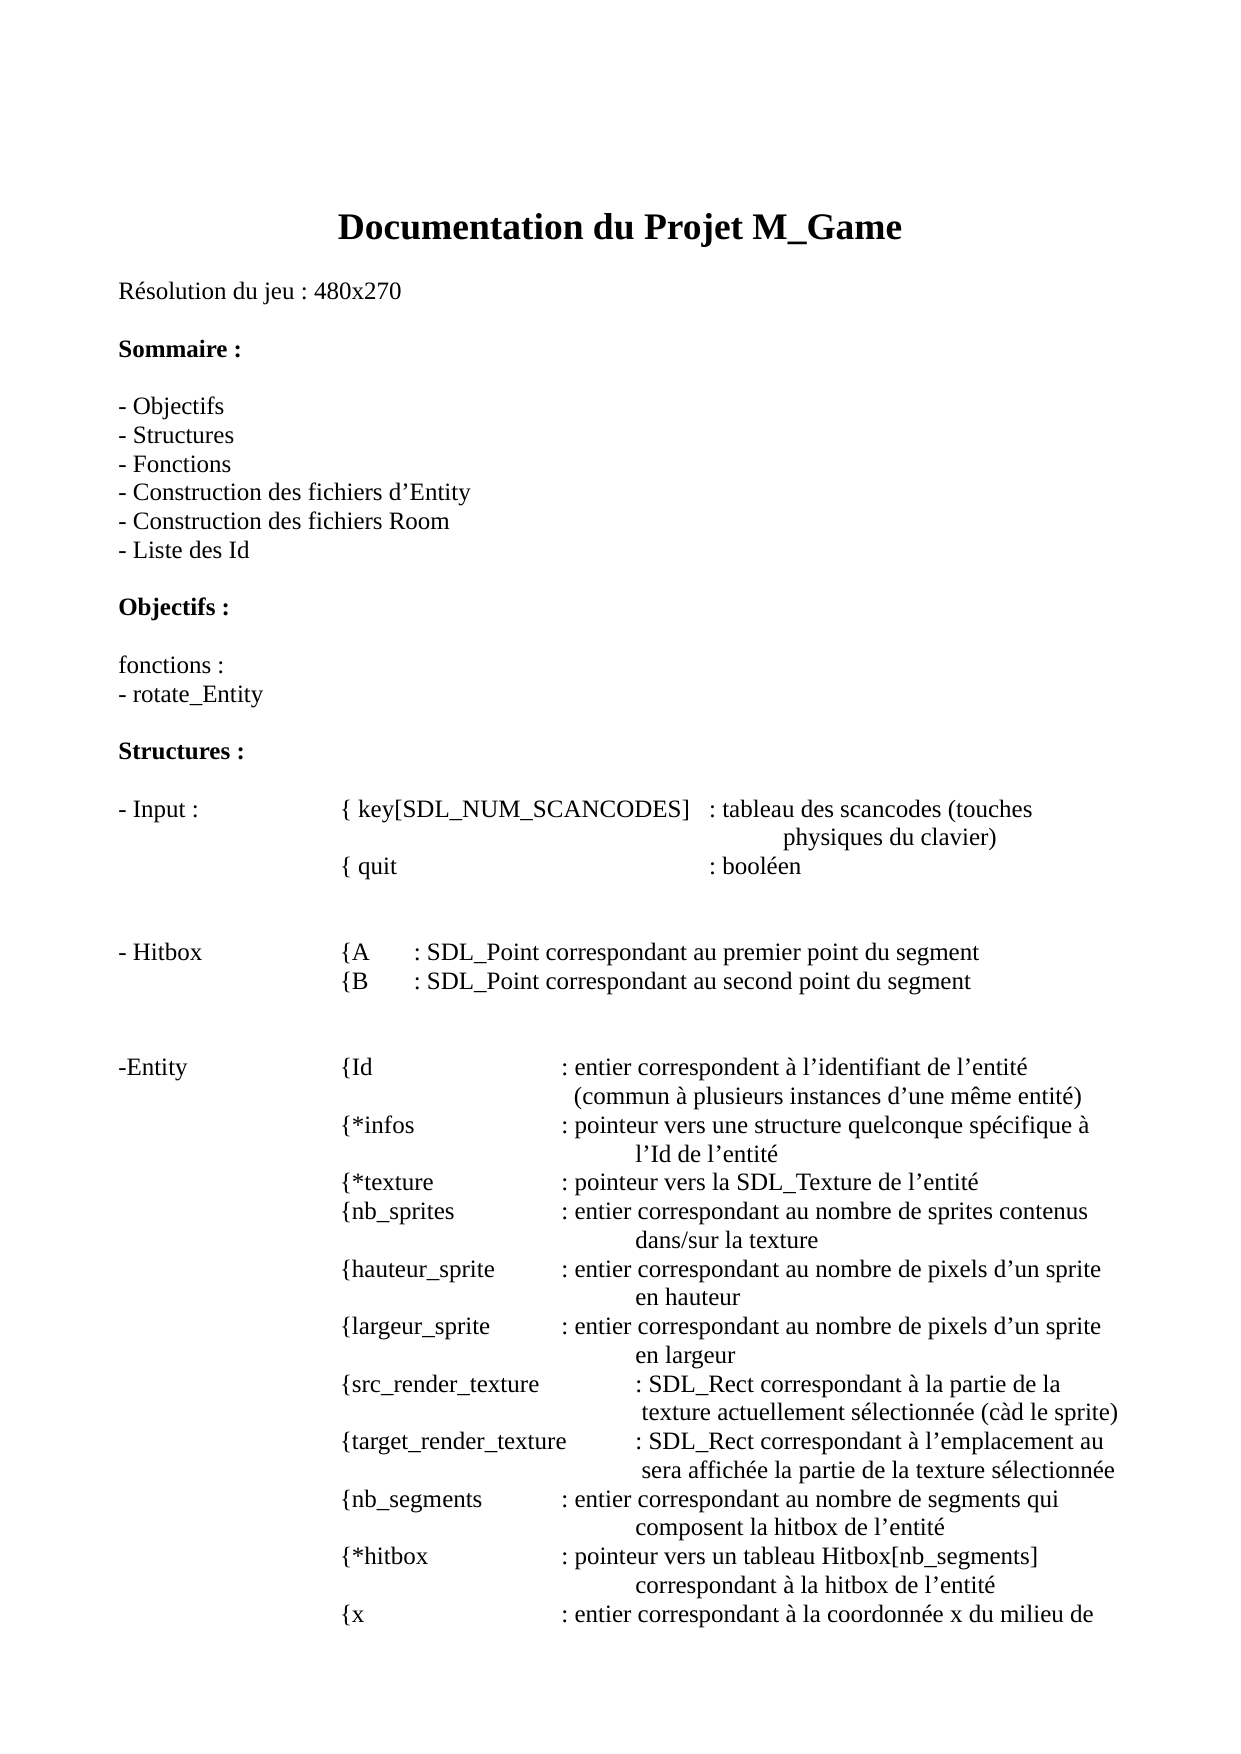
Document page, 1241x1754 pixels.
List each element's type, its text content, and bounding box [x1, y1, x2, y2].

text - Input : { key[SDL_NUM_SCANCODES] : tableau des scancodes (touches physiques du clavier) [118, 794, 1122, 851]
text {src_render_texture : SDL_Rect correspondant à la partie de la [118, 1369, 1122, 1397]
text {nb_segments : entier correspondant au nombre de segments qui [118, 1484, 1122, 1512]
text texture actuellement sélectionnée (càd le sprite) [118, 1397, 1122, 1426]
text Résolution du jeu : 480x270 [118, 276, 1122, 305]
text {hauteur_sprite : entier correspondant au nombre de pixels d’un sprite [118, 1254, 1122, 1282]
text (commun à plusieurs instances d’une même entité) [118, 1081, 1122, 1110]
text sera affichée la partie de la texture sélectionnée [118, 1455, 1122, 1484]
text - Structures [118, 420, 1122, 449]
text l’Id de l’entité [118, 1139, 1122, 1167]
text { quit : booléen [118, 851, 1122, 880]
text {target_render_texture : SDL_Rect correspondant à l’emplacement au [118, 1426, 1122, 1455]
text -Entity {Id : entier correspondent à l’identifiant de l’entité [118, 1052, 1122, 1081]
text - Fonctions [118, 449, 1122, 477]
text composent la hitbox de l’entité [118, 1512, 1122, 1541]
text {*infos : pointeur vers une structure quelconque spécifique à [118, 1110, 1122, 1139]
text {*hitbox : pointeur vers un tableau Hitbox[nb_segments] [118, 1541, 1122, 1570]
text - Construction des fichiers Room [118, 506, 1122, 535]
text Documentation du Projet M_Game [118, 204, 1122, 247]
text {*texture : pointeur vers la SDL_Texture de l’entité [118, 1167, 1122, 1196]
text - Liste des Id [118, 535, 1122, 564]
text {x : entier correspondant à la coordonnée x du milieu de [118, 1599, 1122, 1627]
text en hauteur [118, 1282, 1122, 1311]
text - Hitbox {A : SDL_Point correspondant au premier point du segment [118, 937, 1122, 966]
text - Construction des fichiers d’Entity [118, 477, 1122, 506]
text - Objectifs [118, 391, 1122, 420]
text - rotate_Entity [118, 679, 1122, 707]
text Structures : [118, 736, 1122, 765]
text Sommaire : [118, 334, 1122, 362]
text Objectifs : [118, 592, 1122, 621]
text {nb_sprites : entier correspondant au nombre de sprites contenus [118, 1196, 1122, 1225]
text {largeur_sprite : entier correspondant au nombre de pixels d’un sprite [118, 1311, 1122, 1340]
text en largeur [118, 1340, 1122, 1369]
text {B : SDL_Point correspondant au second point du segment [118, 966, 1122, 995]
text correspondant à la hitbox de l’entité [118, 1570, 1122, 1599]
text fonctions : [118, 650, 1122, 679]
text dans/sur la texture [118, 1225, 1122, 1254]
